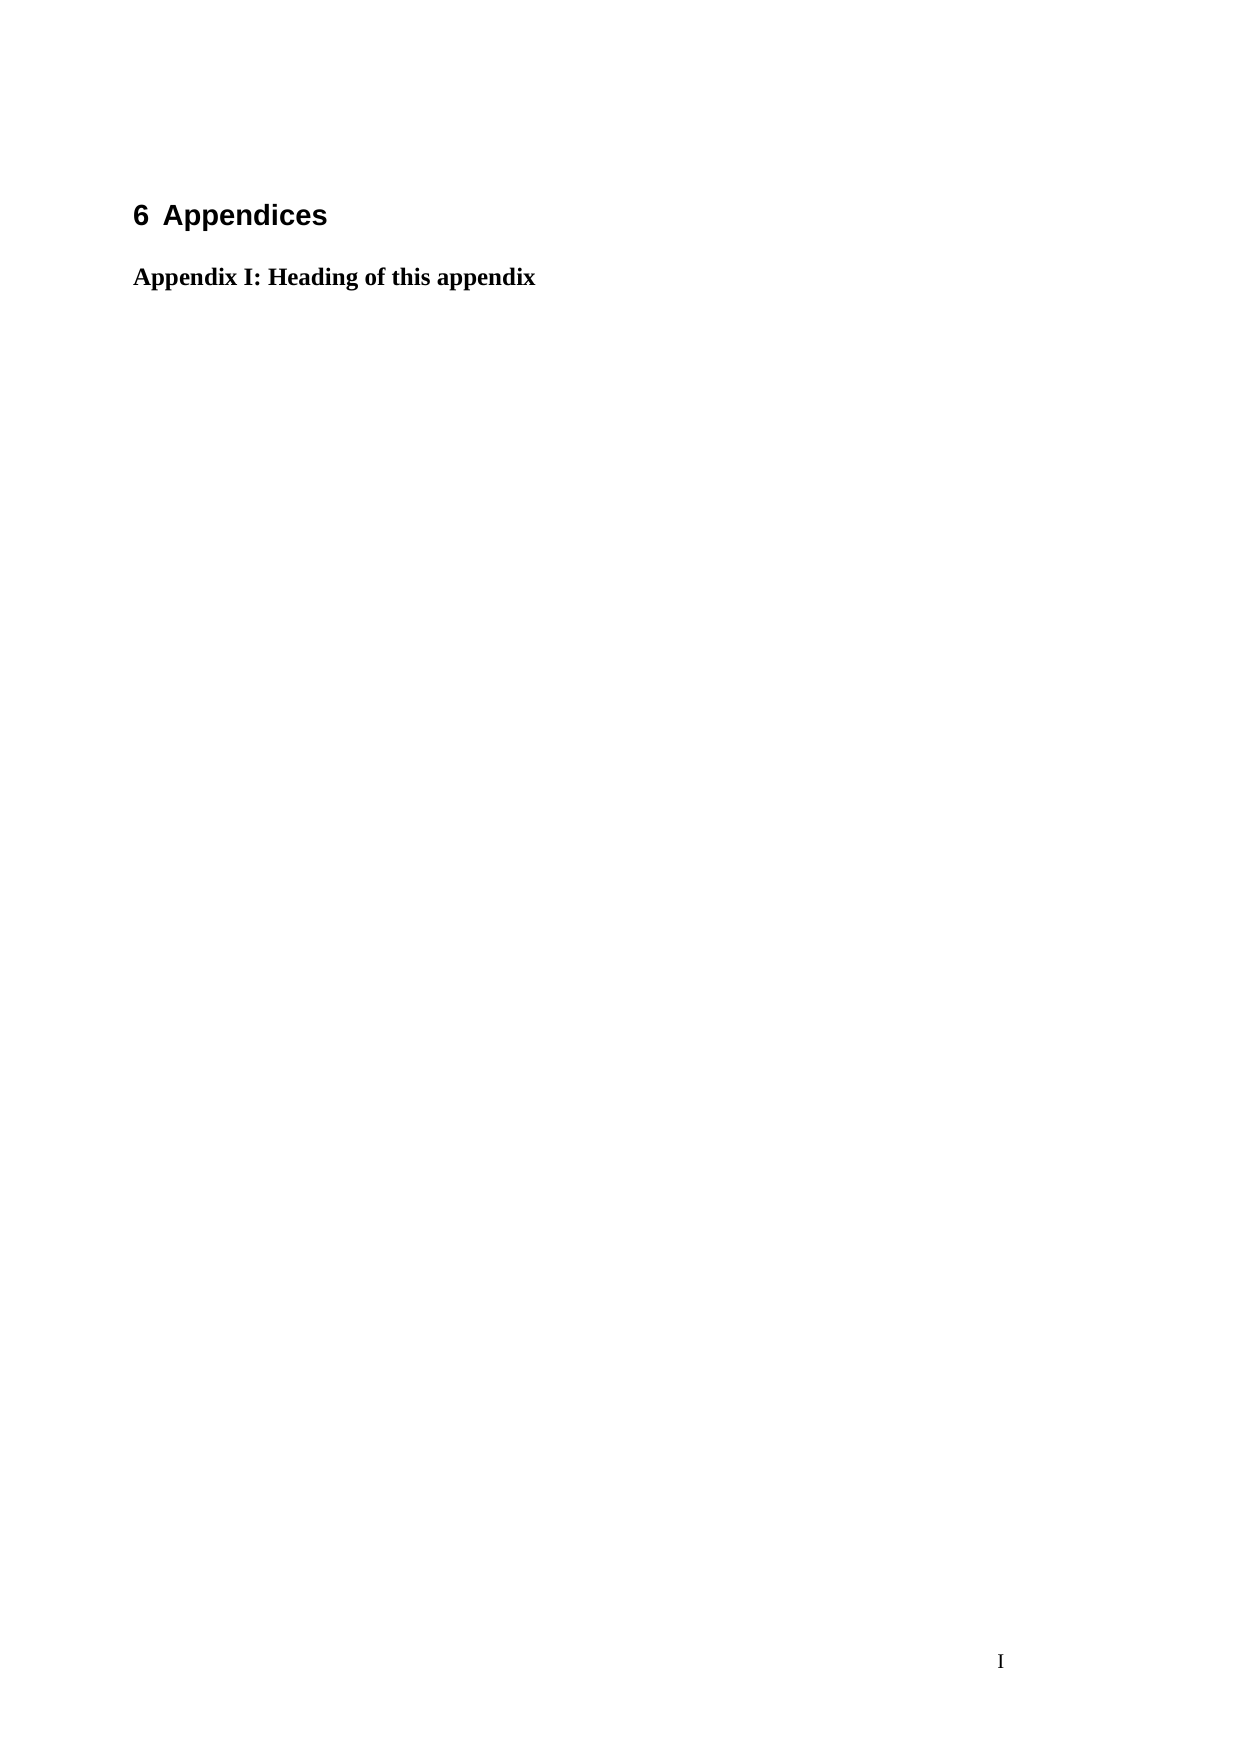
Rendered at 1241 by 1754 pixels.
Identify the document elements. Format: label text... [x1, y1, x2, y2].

subtitle Appendices [133, 198, 1004, 231]
subtitle Appendix I: Heading of this appendix [133, 263, 1004, 291]
